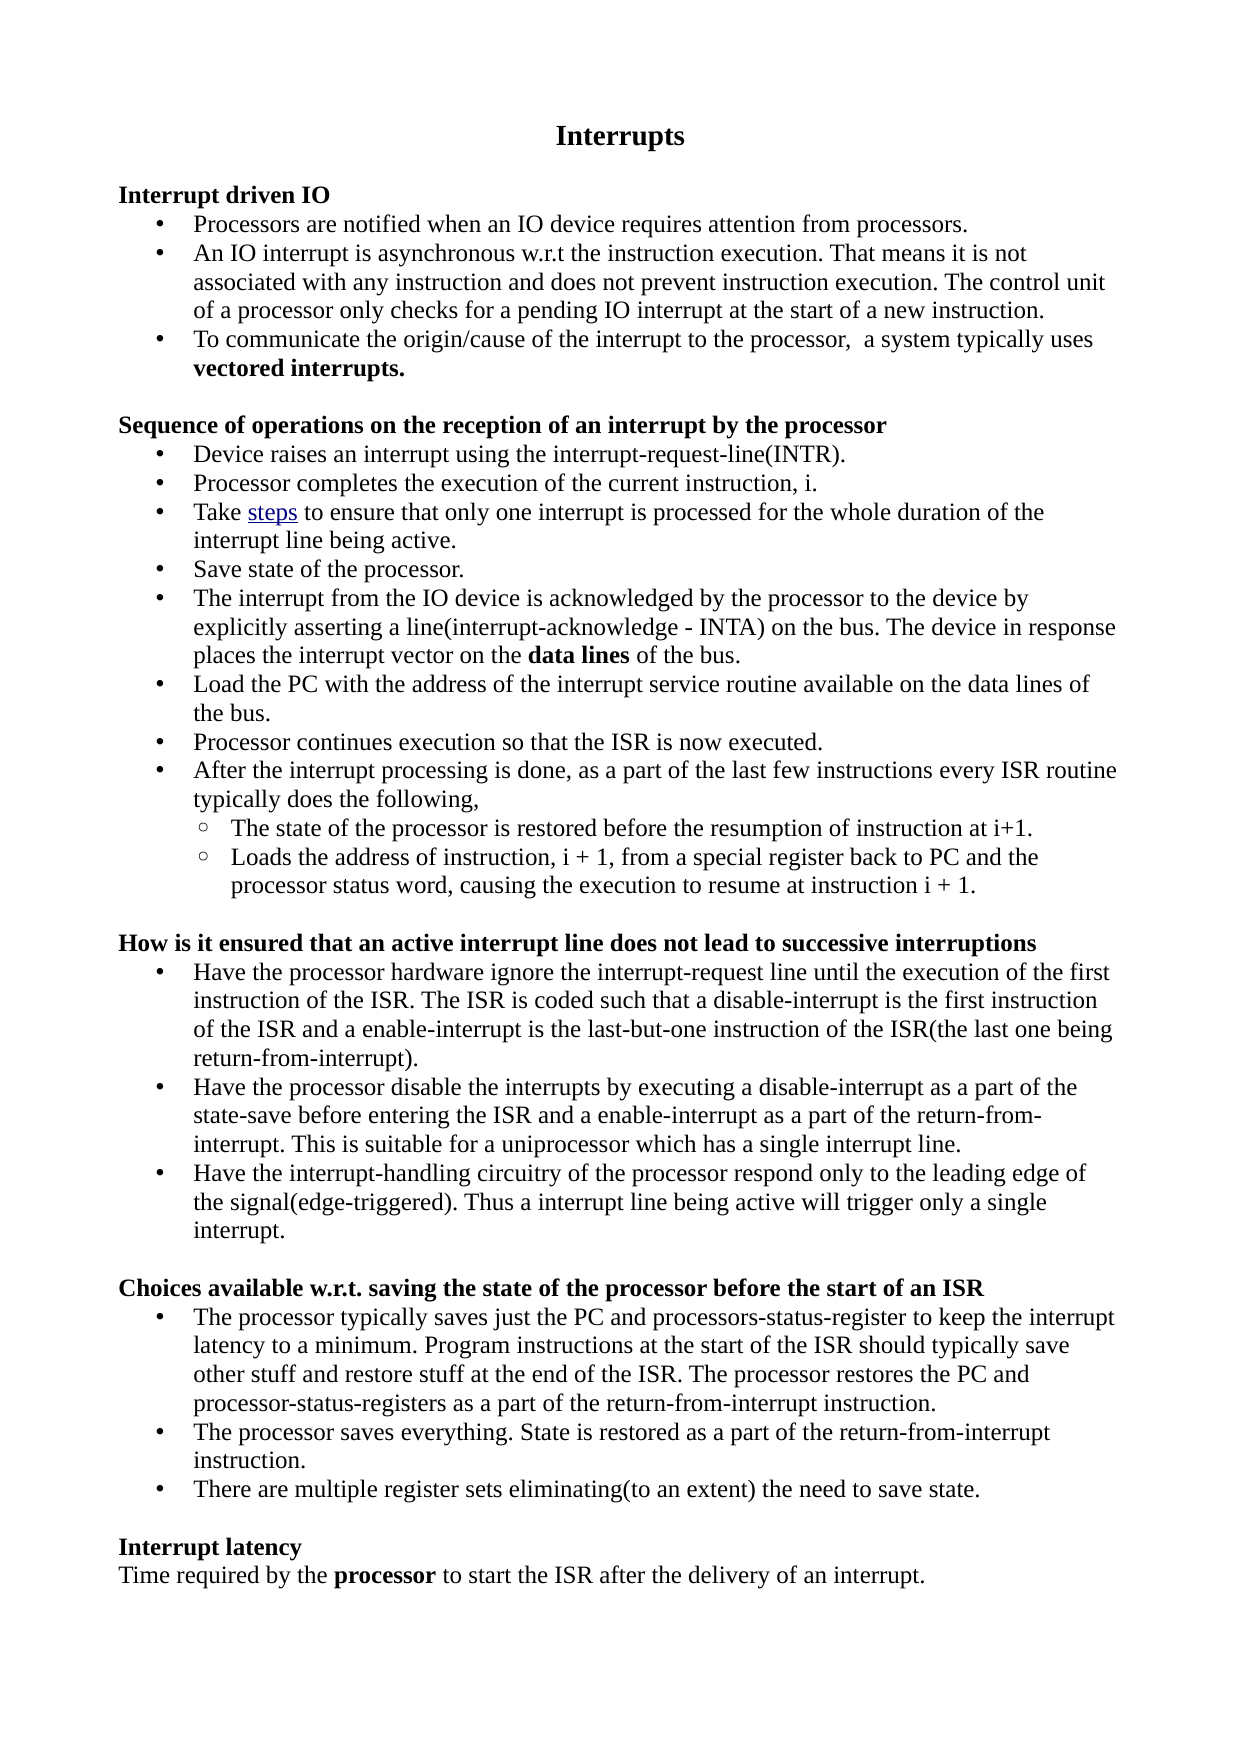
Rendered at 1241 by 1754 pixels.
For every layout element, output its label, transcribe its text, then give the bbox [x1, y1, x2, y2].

list Processor continues execution so that the ISR is now executed. [156, 727, 1122, 755]
text Interrupt latency [118, 1532, 1122, 1560]
list Have the processor hardware ignore the interrupt-request line until the execution of the first instruction of the ISR. The ISR is coded such that a disable-interrupt is the first instruction of the ISR and a enable-interrupt is the last-but-one instruction of the ISR(the last one being return-from-interrupt). [156, 957, 1122, 1072]
text Interrupt driven IO [118, 180, 1122, 209]
text Time required by the processor to start the ISR after the delivery of an interrupt. [118, 1560, 1122, 1589]
list Save state of the processor. [156, 554, 1122, 583]
list The interrupt from the IO device is acknowledged by the processor to the device by explicitly asserting a line(interrupt-acknowledge - INTA) on the bus. The device in response places the interrupt vector on the data lines of the bus. [156, 583, 1122, 669]
list Have the interrupt-handling circuitry of the processor respond only to the leading edge of the signal(edge-triggered). Thus a interrupt line being active will trigger only a single interrupt. [156, 1158, 1122, 1244]
list To communicate the origin/cause of the interrupt to the processor, a system typically uses vectored interrupts. [156, 324, 1122, 382]
list An IO interrupt is asynchronous w.r.t the instruction execution. That means it is not associated with any instruction and does not prevent instruction execution. The control unit of a processor only checks for a pending IO interrupt at the start of a new instruction. [156, 238, 1122, 324]
list The processor typically saves just the PC and processors-status-register to keep the interrupt latency to a minimum. Program instructions at the start of the ISR should typically save other stuff and restore stuff at the end of the ISR. The processor restores the PC and processor-status-registers as a part of the return-from-interrupt instruction. [156, 1302, 1122, 1417]
list There are multiple register sets eliminating(to an extent) the need to save state. [156, 1474, 1122, 1503]
list Device raises an interrupt using the interrupt-request-line(INTR). [156, 439, 1122, 468]
list After the interrupt processing is done, as a part of the last few instructions every ISR routine typically does the following, [156, 755, 1122, 813]
list The state of the processor is restored before the resumption of instruction at i+1. [193, 813, 1122, 842]
list Have the processor disable the interrupts by executing a disable-interrupt as a part of the state-save before entering the ISR and a enable-interrupt as a part of the return-from-interrupt. This is suitable for a uniprocessor which has a single interrupt line. [156, 1072, 1122, 1158]
text Sequence of operations on the reception of an interrupt by the processor [118, 410, 1122, 439]
text Choices available w.r.t. saving the state of the processor before the start of an ISR [118, 1273, 1122, 1302]
list Take steps to ensure that only one interrupt is processed for the whole duration of the interrupt line being active. [156, 497, 1122, 554]
text How is it ensured that an active interrupt line does not lead to successive interruptions [118, 928, 1122, 957]
list Processors are notified when an IO device requires attention from processors. [156, 209, 1122, 238]
list The processor saves everything. State is restored as a part of the return-from-interrupt instruction. [156, 1417, 1122, 1474]
list Load the PC with the address of the interrupt service routine available on the data lines of the bus. [156, 669, 1122, 727]
list Processor completes the execution of the current instruction, i. [156, 468, 1122, 497]
text Interrupts [118, 118, 1122, 152]
list Loads the address of instruction, i + 1, from a special register back to PC and the processor status word, causing the execution to resume at instruction i + 1. [193, 842, 1122, 899]
